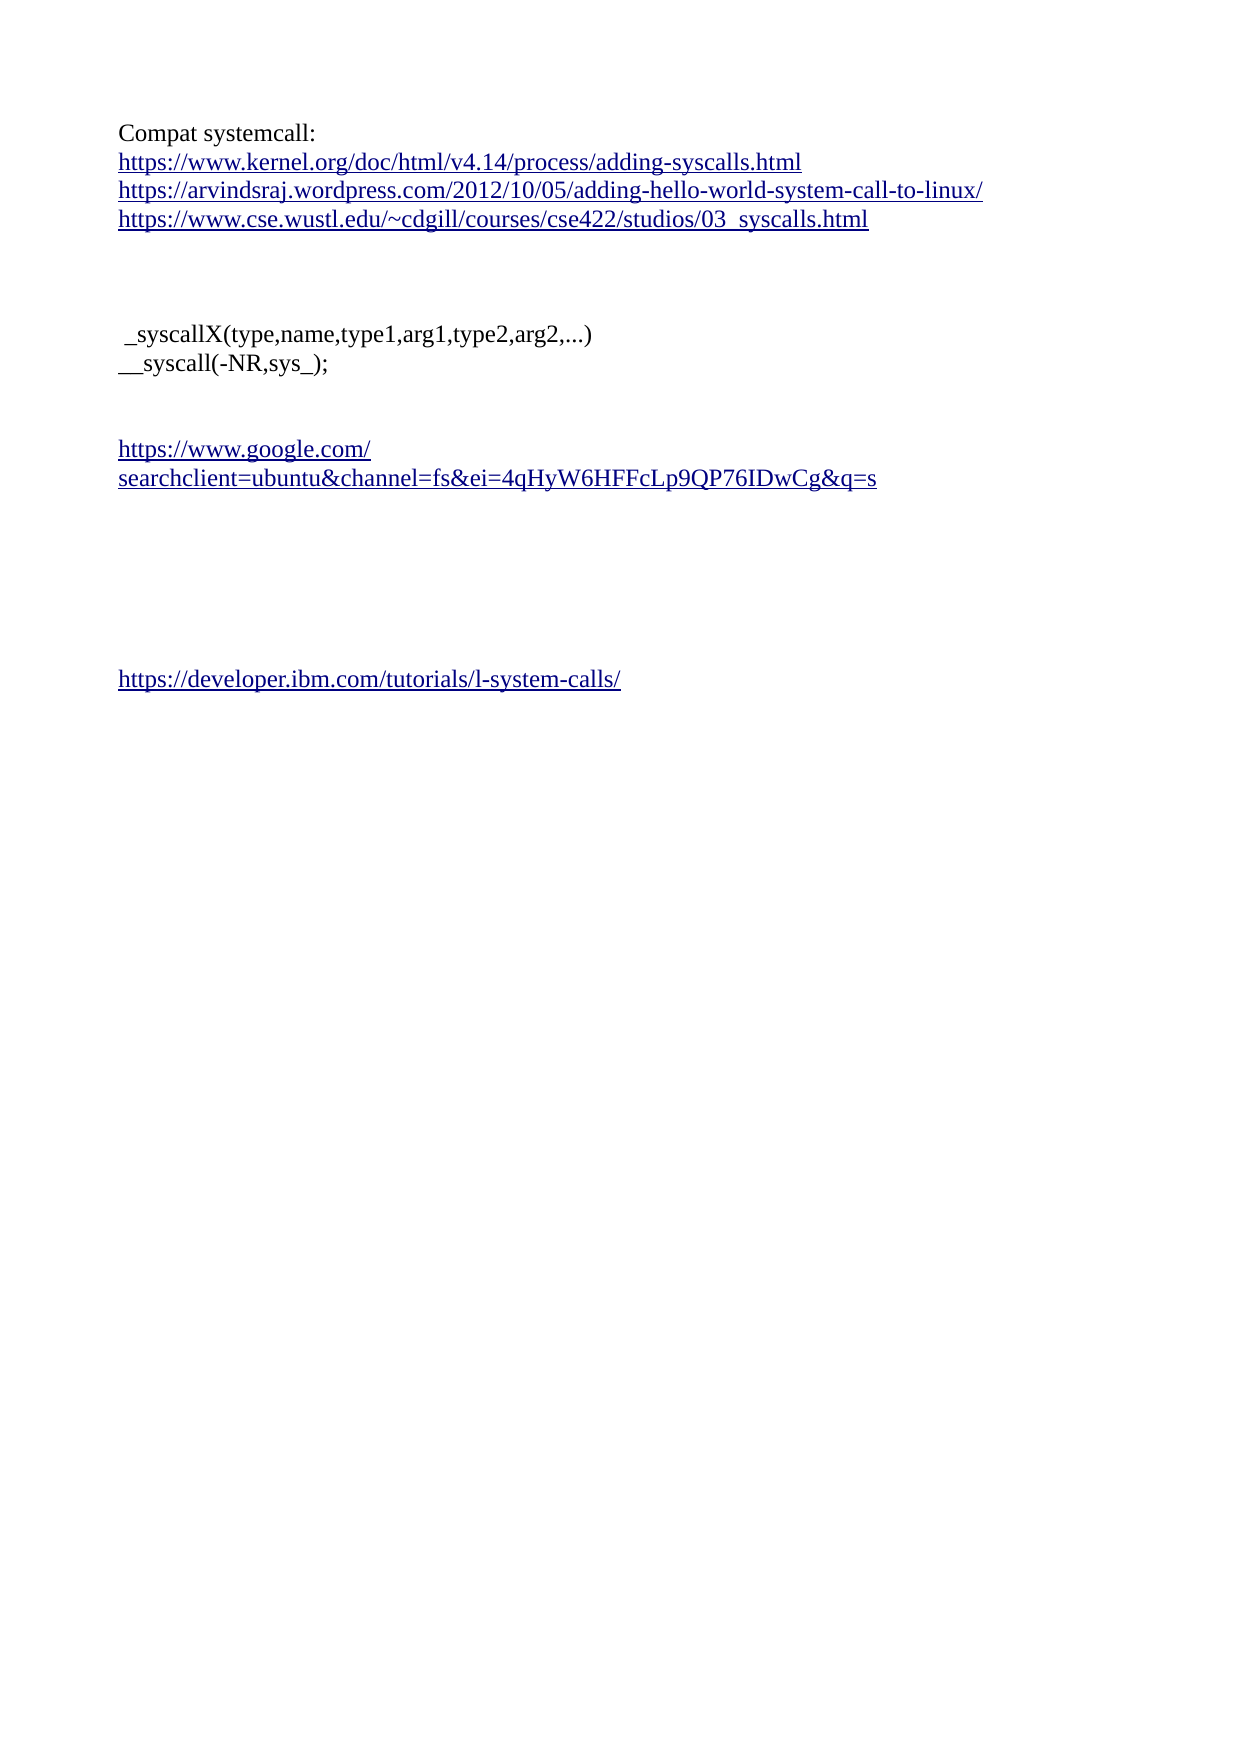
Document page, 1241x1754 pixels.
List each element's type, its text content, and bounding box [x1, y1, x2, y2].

text https://arvindsraj.wordpress.com/2012/10/05/adding-hello-world-system-call-to-linux/ [118, 176, 1122, 204]
text https://www.kernel.org/doc/html/v4.14/process/adding-syscalls.html [118, 147, 1122, 176]
text https://www.google.com/searchclient=ubuntu&channel=fs&ei=4qHyW6HFFcLp9QP76IDwCg&q=s [118, 434, 1122, 492]
text Compat systemcall: [118, 118, 1122, 147]
text __syscall(-NR,sys_); [118, 348, 1122, 377]
text _syscallX(type,name,type1,arg1,type2,arg2,...) [118, 319, 1122, 348]
text https://developer.ibm.com/tutorials/l-system-calls/ [118, 664, 1122, 693]
text https://www.cse.wustl.edu/~cdgill/courses/cse422/studios/03_syscalls.html [118, 204, 1122, 233]
